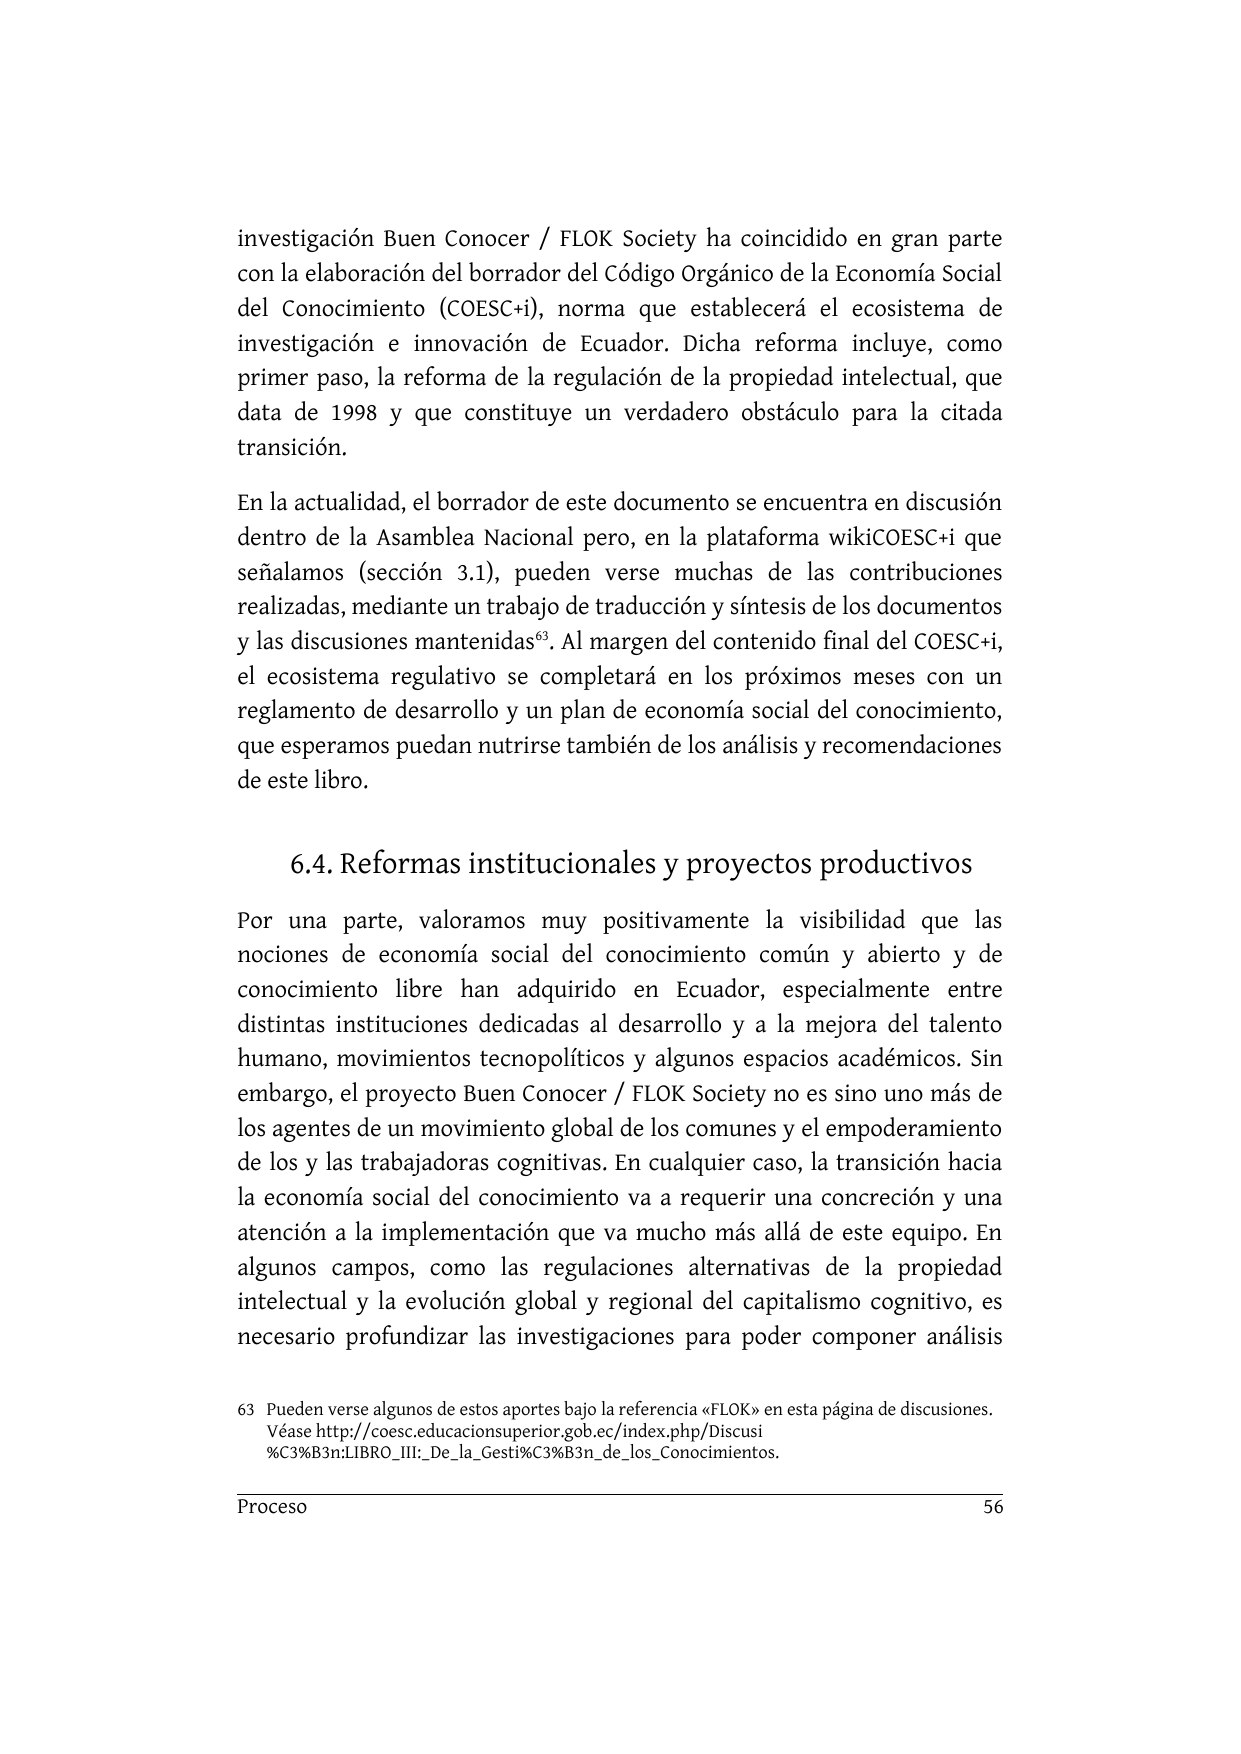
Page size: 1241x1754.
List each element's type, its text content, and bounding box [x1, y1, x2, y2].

text investigación Buen Conocer / FLOK Society ha coincidido en gran parte con la elaboración del borrador del Código Orgánico de la Economía Social del Conocimiento (COESC+i), norma que establecerá el ecosistema de investigación e innovación de Ecuador. Dicha reforma incluye, como primer paso, la reforma de la regulación de la propiedad intelectual, que data de 1998 y que constituye un verdadero obstáculo para la citada transición. [237, 225, 1003, 462]
text Pueden verse algunos de estos aportes bajo la referencia «FLOK» en esta página de discusiones. Véase http://coesc.educacionsuperior.gob.ec/index.php/Discusi%C3%B3n:LIBRO_III:_De_la_Gesti%C3%B3n_de_los_Conocimientos. [237, 1399, 1003, 1464]
text En la actualidad, el borrador de este documento se encuentra en discusión dentro de la Asamblea Nacional pero, en la plataforma wikiCOESC+i que señalamos (sección 3.1), pueden verse muchas de las contribuciones realizadas, mediante un trabajo de traducción y síntesis de los documentos y las discusiones mantenidas. Al margen del contenido final del COESC+i, el ecosistema regulativo se completará en los próximos meses con un reglamento de desarrollo y un plan de economía social del conocimiento, que esperamos puedan nutrirse también de los análisis y recomendaciones de este libro. [237, 489, 1003, 795]
subtitle 6.4. Reformas institucionales y proyectos productivos [237, 846, 1003, 882]
text Por una parte, valoramos muy positivamente la visibilidad que las nociones de economía social del conocimiento común y abierto y de conocimiento libre han adquirido en Ecuador, especialmente entre distintas instituciones dedicadas al desarrollo y a la mejora del talento humano, movimientos tecnopolíticos y algunos espacios académicos. Sin embargo, el proyecto Buen Conocer / FLOK Society no es sino uno más de los agentes de un movimiento global de los comunes y el empoderamiento de los y las trabajadoras cognitivas. En cualquier caso, la transición hacia la economía social del conocimiento va a requerir una concreción y una atención a la implementación que va mucho más allá de este equipo. En algunos campos, como las regulaciones alternativas de la propiedad intelectual y la evolución global y regional del capitalismo cognitivo, es necesario profundizar las investigaciones para poder componer análisis [237, 906, 1003, 1351]
